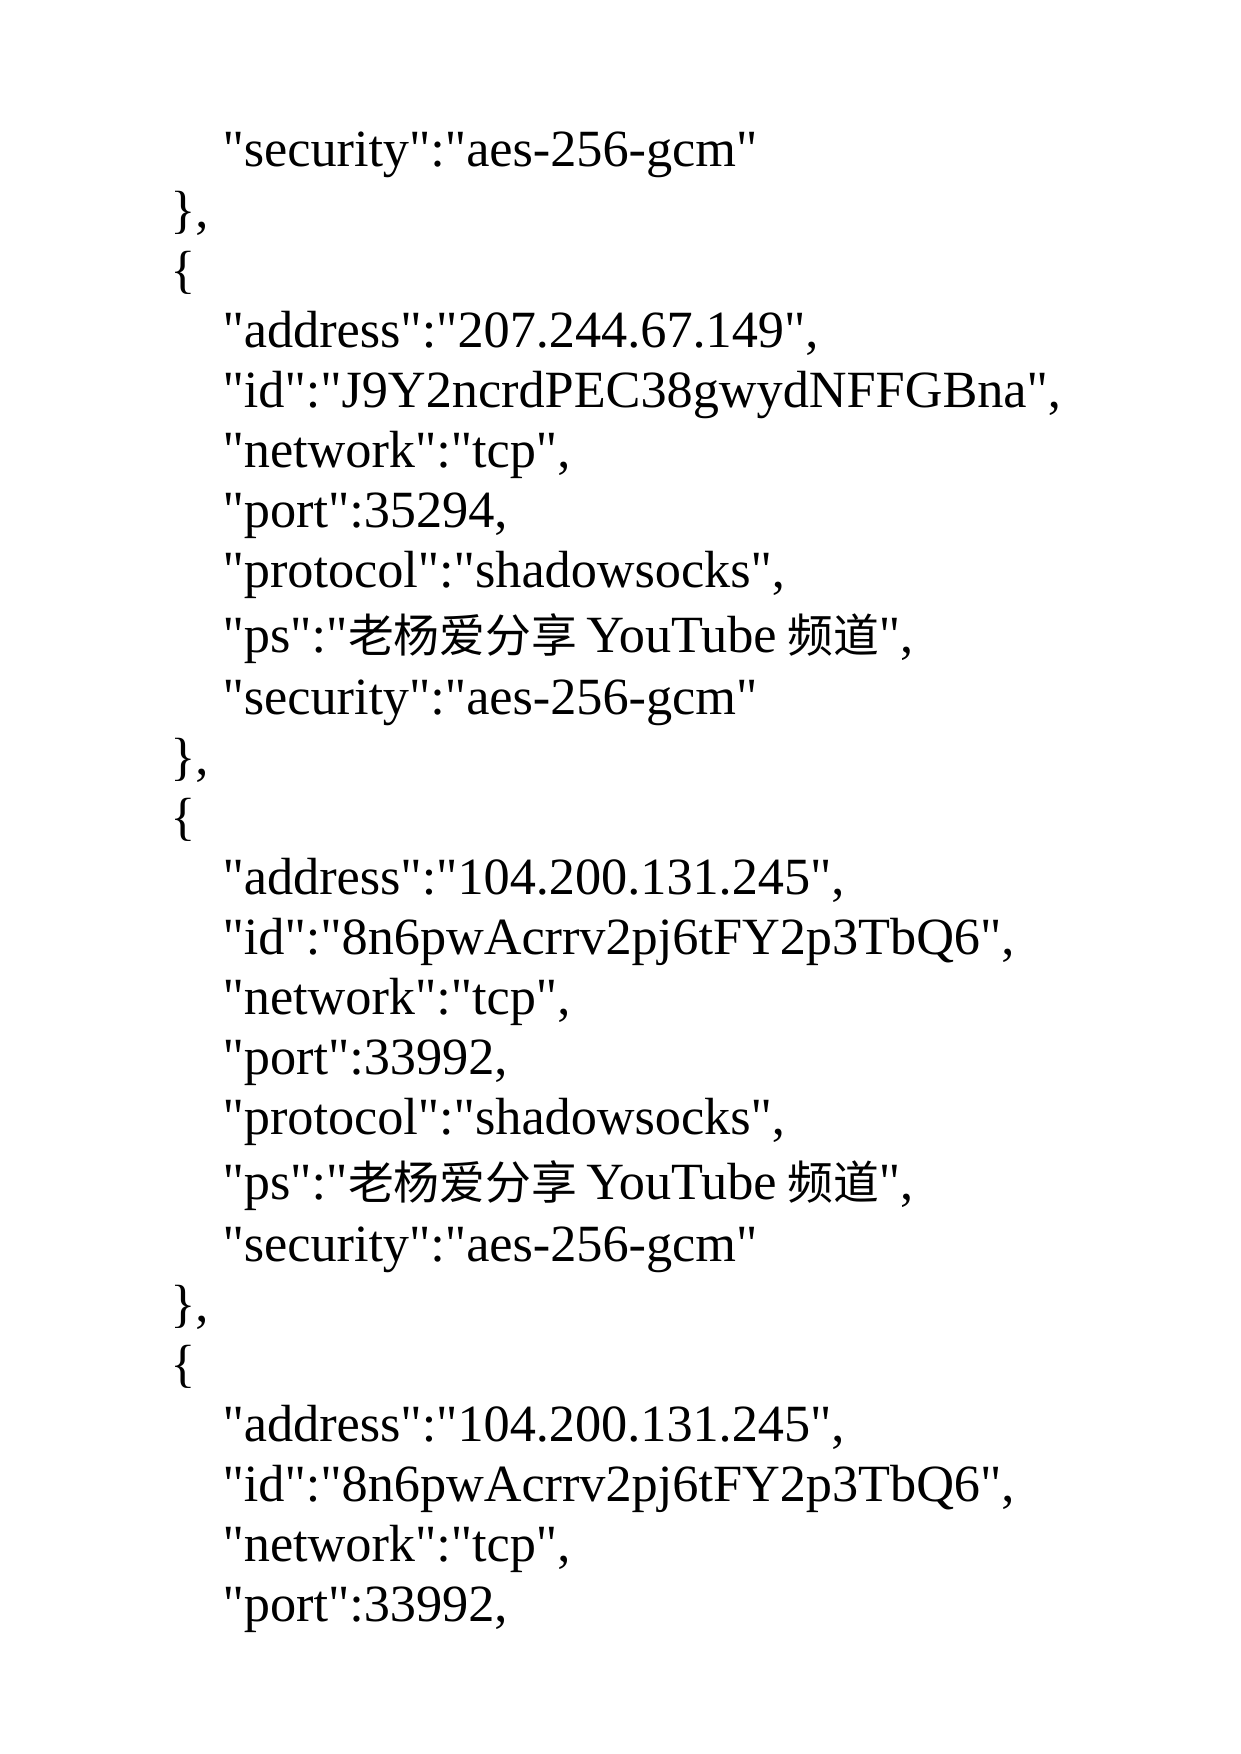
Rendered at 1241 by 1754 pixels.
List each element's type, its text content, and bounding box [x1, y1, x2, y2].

text "address":"207.244.67.149", [118, 298, 1122, 358]
text "id":"8n6pwAcrrv2pj6tFY2p3TbQ6", [118, 906, 1122, 966]
text "address":"104.200.131.245", [118, 1393, 1122, 1453]
text { [118, 786, 1122, 846]
text "id":"J9Y2ncrdPEC38gwydNFFGBna", [118, 358, 1122, 419]
text }, [118, 725, 1122, 786]
text { [118, 1333, 1122, 1393]
text "security":"aes-256-gcm" [118, 118, 1122, 178]
text "id":"8n6pwAcrrv2pj6tFY2p3TbQ6", [118, 1453, 1122, 1513]
text "protocol":"shadowsocks", [118, 1086, 1122, 1146]
text "security":"aes-256-gcm" [118, 665, 1122, 725]
text "protocol":"shadowsocks", [118, 539, 1122, 599]
text "ps":"老杨爱分享YouTube频道", [118, 599, 1122, 665]
text "network":"tcp", [118, 419, 1122, 479]
text "port":33992, [118, 1026, 1122, 1086]
text }, [118, 178, 1122, 238]
text "port":33992, [118, 1573, 1122, 1633]
text "network":"tcp", [118, 1513, 1122, 1573]
text "address":"104.200.131.245", [118, 846, 1122, 906]
text { [118, 238, 1122, 298]
text "port":35294, [118, 479, 1122, 539]
text "ps":"老杨爱分享YouTube频道", [118, 1146, 1122, 1212]
text "network":"tcp", [118, 966, 1122, 1026]
text "security":"aes-256-gcm" [118, 1212, 1122, 1273]
text }, [118, 1273, 1122, 1333]
